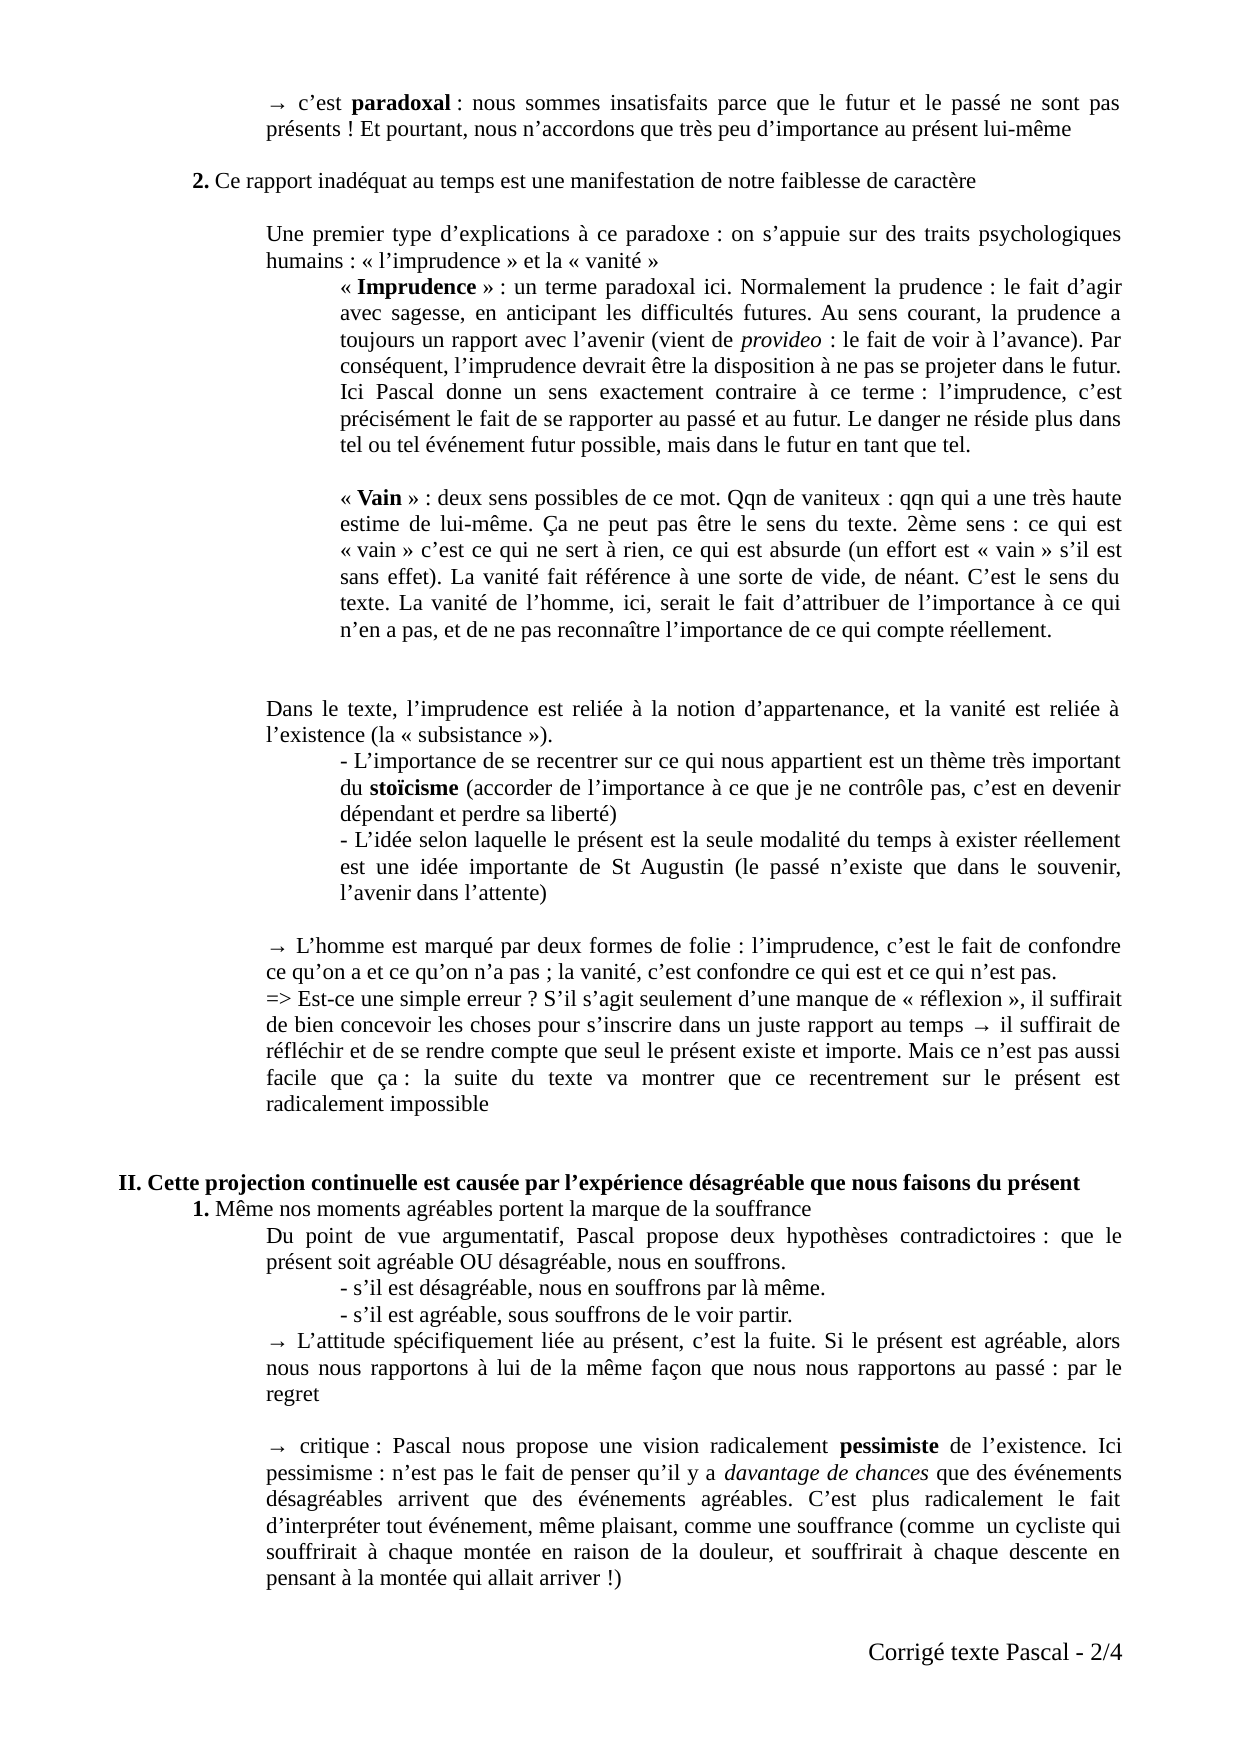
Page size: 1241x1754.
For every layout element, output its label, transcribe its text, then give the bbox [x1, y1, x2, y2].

text → L’attitude spécifiquement liée au présent, c’est la fuite. Si le présent est agréable, alors nous nous rapportons à lui de la même façon que nous nous rapportons au passé : par le regret [266, 1327, 1122, 1406]
text Dans le texte, l’imprudence est reliée à la notion d’appartenance, et la vanité est reliée à l’existence (la « subsistance »). [266, 695, 1122, 747]
text → c’est paradoxal : nous sommes insatisfaits parce que le futur et le passé ne sont pas présents ! Et pourtant, nous n’accordons que très peu d’importance au présent lui-même [266, 88, 1122, 141]
text - s’il est désagréable, nous en souffrons par là même. [340, 1274, 1122, 1301]
text - s’il est agréable, sous souffrons de le voir partir. [340, 1301, 1122, 1327]
text Une premier type d’explications à ce paradoxe : on s’appuie sur des traits psychologiques humains : « l’imprudence » et la « vanité » [266, 220, 1122, 273]
text → L’homme est marqué par deux formes de folie : l’imprudence, c’est le fait de confondre ce qu’on a et ce qu’on n’a pas ; la vanité, c’est confondre ce qui est et ce qui n’est pas. [266, 932, 1122, 984]
text « Vain » : deux sens possibles de ce mot. Qqn de vaniteux : qqn qui a une très haute estime de lui-même. Ça ne peut pas être le sens du texte. 2ème sens : ce qui est « vain » c’est ce qui ne sert à rien, ce qui est absurde (un effort est « vain » s’il est sans effet). La vanité fait référence à une sorte de vide, de néant. C’est le sens du texte. La vanité de l’homme, ici, serait le fait d’attribuer de l’importance à ce qui n’en a pas, et de ne pas reconnaître l’importance de ce qui compte réellement. [340, 484, 1122, 642]
text 2. Ce rapport inadéquat au temps est une manifestation de notre faiblesse de caractère [192, 168, 1122, 194]
text 1. Même nos moments agréables portent la marque de la souffrance [192, 1195, 1122, 1222]
text II. Cette projection continuelle est causée par l’expérience désagréable que nous faisons du présent [118, 1169, 1122, 1195]
text → critique : Pascal nous propose une vision radicalement pessimiste de l’existence. Ici pessimisme : n’est pas le fait de penser qu’il y a davantage de chances que des événements désagréables arrivent que des événements agréables. C’est plus radicalement le fait d’interpréter tout événement, même plaisant, comme une souffrance (comme un cycliste qui souffrirait à chaque montée en raison de la douleur, et souffrirait à chaque descente en pensant à la montée qui allait arriver !) [266, 1433, 1122, 1591]
text - L’idée selon laquelle le présent est la seule modalité du temps à exister réellement est une idée importante de St Augustin (le passé n’existe que dans le souvenir, l’avenir dans l’attente) [340, 826, 1122, 906]
text « Imprudence » : un terme paradoxal ici. Normalement la prudence : le fait d’agir avec sagesse, en anticipant les difficultés futures. Au sens courant, la prudence a toujours un rapport avec l’avenir (vient de provideo : le fait de voir à l’avance). Par conséquent, l’imprudence devrait être la disposition à ne pas se projeter dans le futur. Ici Pascal donne un sens exactement contraire à ce terme : l’imprudence, c’est précisément le fait de se rapporter au passé et au futur. Le danger ne réside plus dans tel ou tel événement futur possible, mais dans le futur en tant que tel. [340, 273, 1122, 457]
text => Est-ce une simple erreur ? S’il s’agit seulement d’une manque de « réflexion », il suffirait de bien concevoir les choses pour s’inscrire dans un juste rapport au temps → il suffirait de réfléchir et de se rendre compte que seul le présent existe et importe. Mais ce n’est pas aussi facile que ça : la suite du texte va montrer que ce recentrement sur le présent est radicalement impossible [266, 984, 1122, 1116]
text Du point de vue argumentatif, Pascal propose deux hypothèses contradictoires : que le présent soit agréable OU désagréable, nous en souffrons. [266, 1222, 1122, 1274]
text - L’importance de se recentrer sur ce qui nous appartient est un thème très important du stoïcisme (accorder de l’importance à ce que je ne contrôle pas, c’est en devenir dépendant et perdre sa liberté) [340, 747, 1122, 826]
